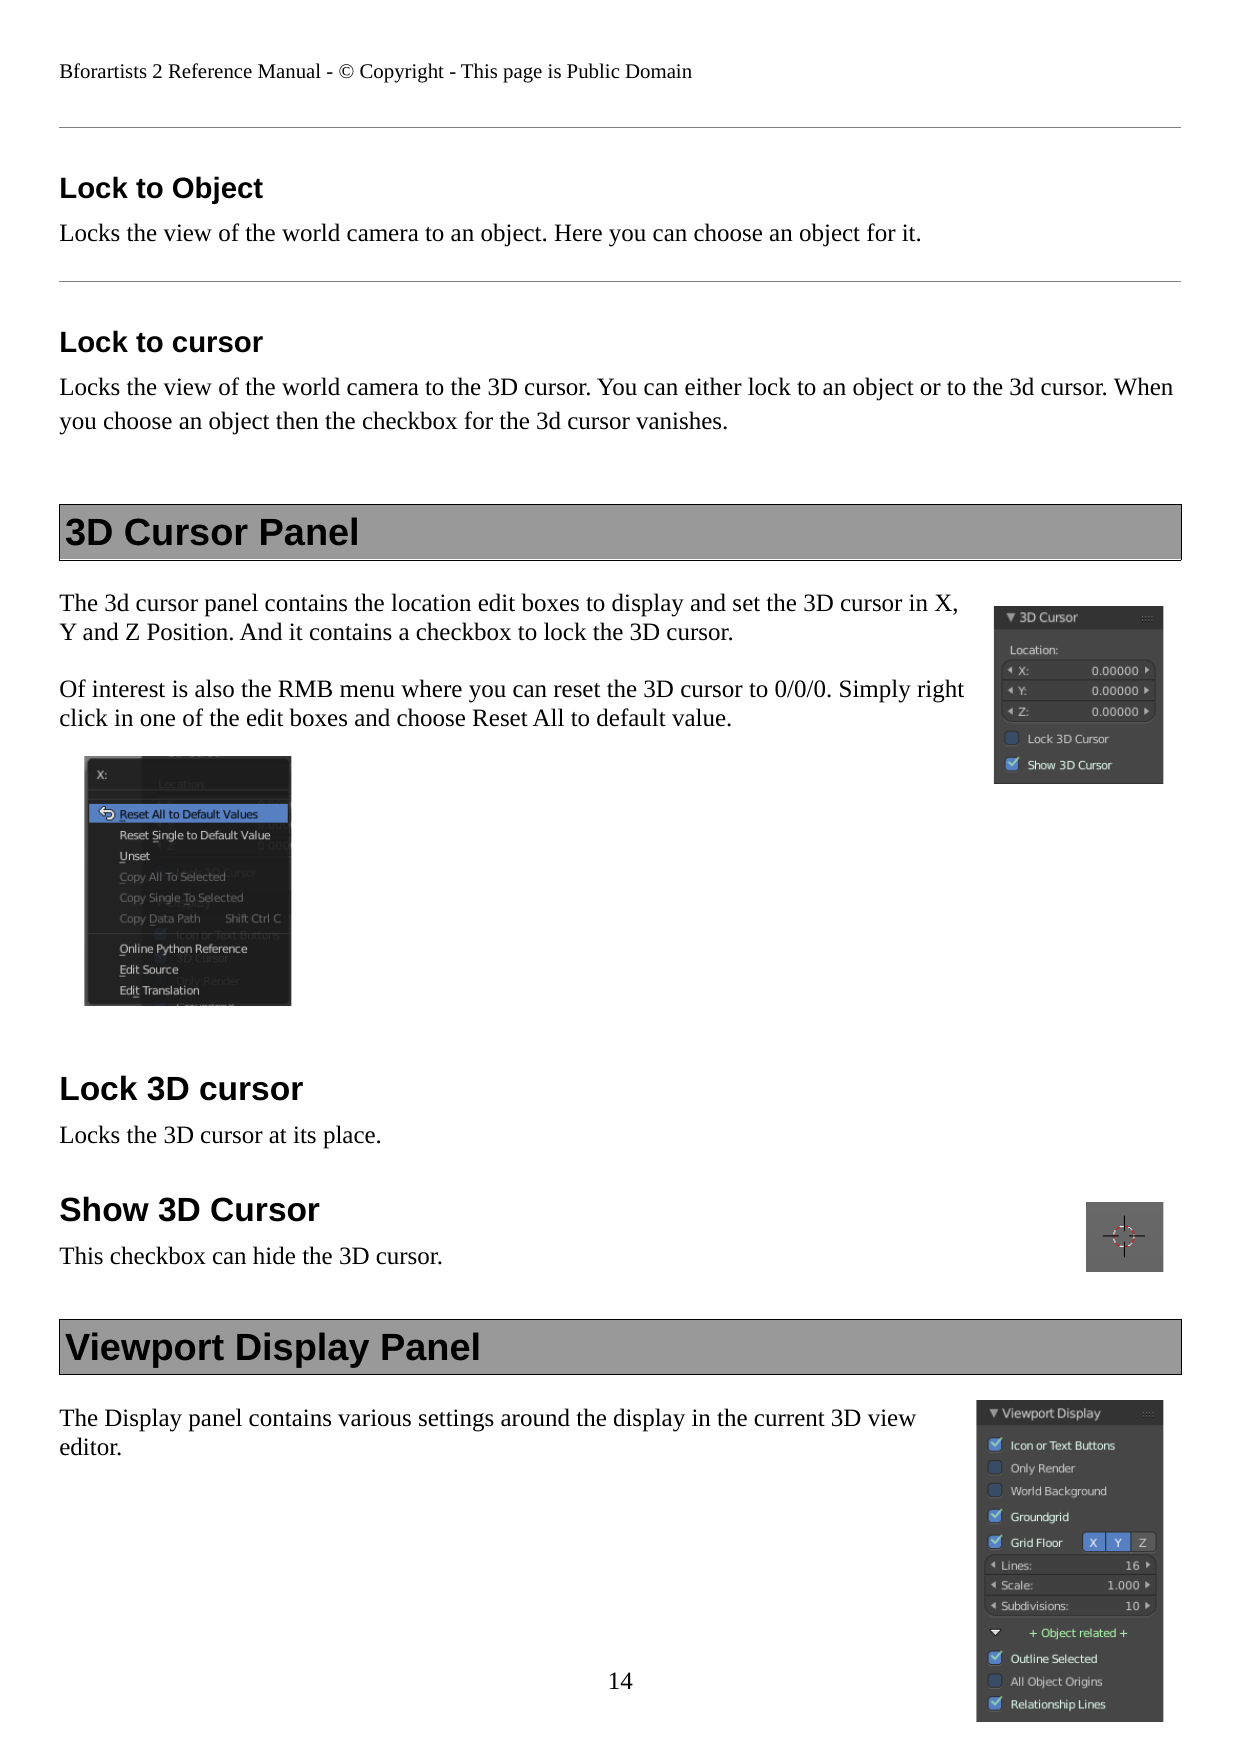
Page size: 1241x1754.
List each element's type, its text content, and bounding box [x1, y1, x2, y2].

picture [1086, 1202, 1164, 1272]
picture [993, 606, 1164, 784]
subtitle Lock to Object [59, 171, 1181, 205]
subtitle Lock 3D cursor [59, 1069, 1181, 1108]
text The Display panel contains various settings around the display in the current 3D view editor. [59, 1403, 976, 1461]
subtitle Lock to cursor [59, 325, 1181, 359]
picture [976, 1400, 1164, 1722]
text Of interest is also the RMB menu where you can reset the 3D cursor to 0/0/0. Simply right click in one of the edit boxes and choose Reset All to default value. [59, 674, 993, 732]
subtitle Show 3D Cursor [59, 1190, 1181, 1229]
table_header Viewport Display Panel [60, 1320, 1181, 1374]
text Locks the view of the world camera to the 3D cursor. You can either lock to an object or to the 3d cursor. When you choose an object then the checkbox for the 3d cursor vanishes. [59, 372, 1181, 435]
picture [84, 756, 292, 1006]
table_header 3D Cursor Panel [60, 505, 1181, 559]
text Locks the 3D cursor at its place. [59, 1120, 1181, 1149]
text The 3d cursor panel contains the location edit boxes to display and set the 3D cursor in X, Y and Z Position. And it contains a checkbox to lock the 3D cursor. [59, 588, 1181, 646]
text This checkbox can hide the 3D cursor. [59, 1241, 1086, 1270]
text Locks the view of the world camera to an object. Here you can choose an object for it. [59, 218, 1181, 246]
